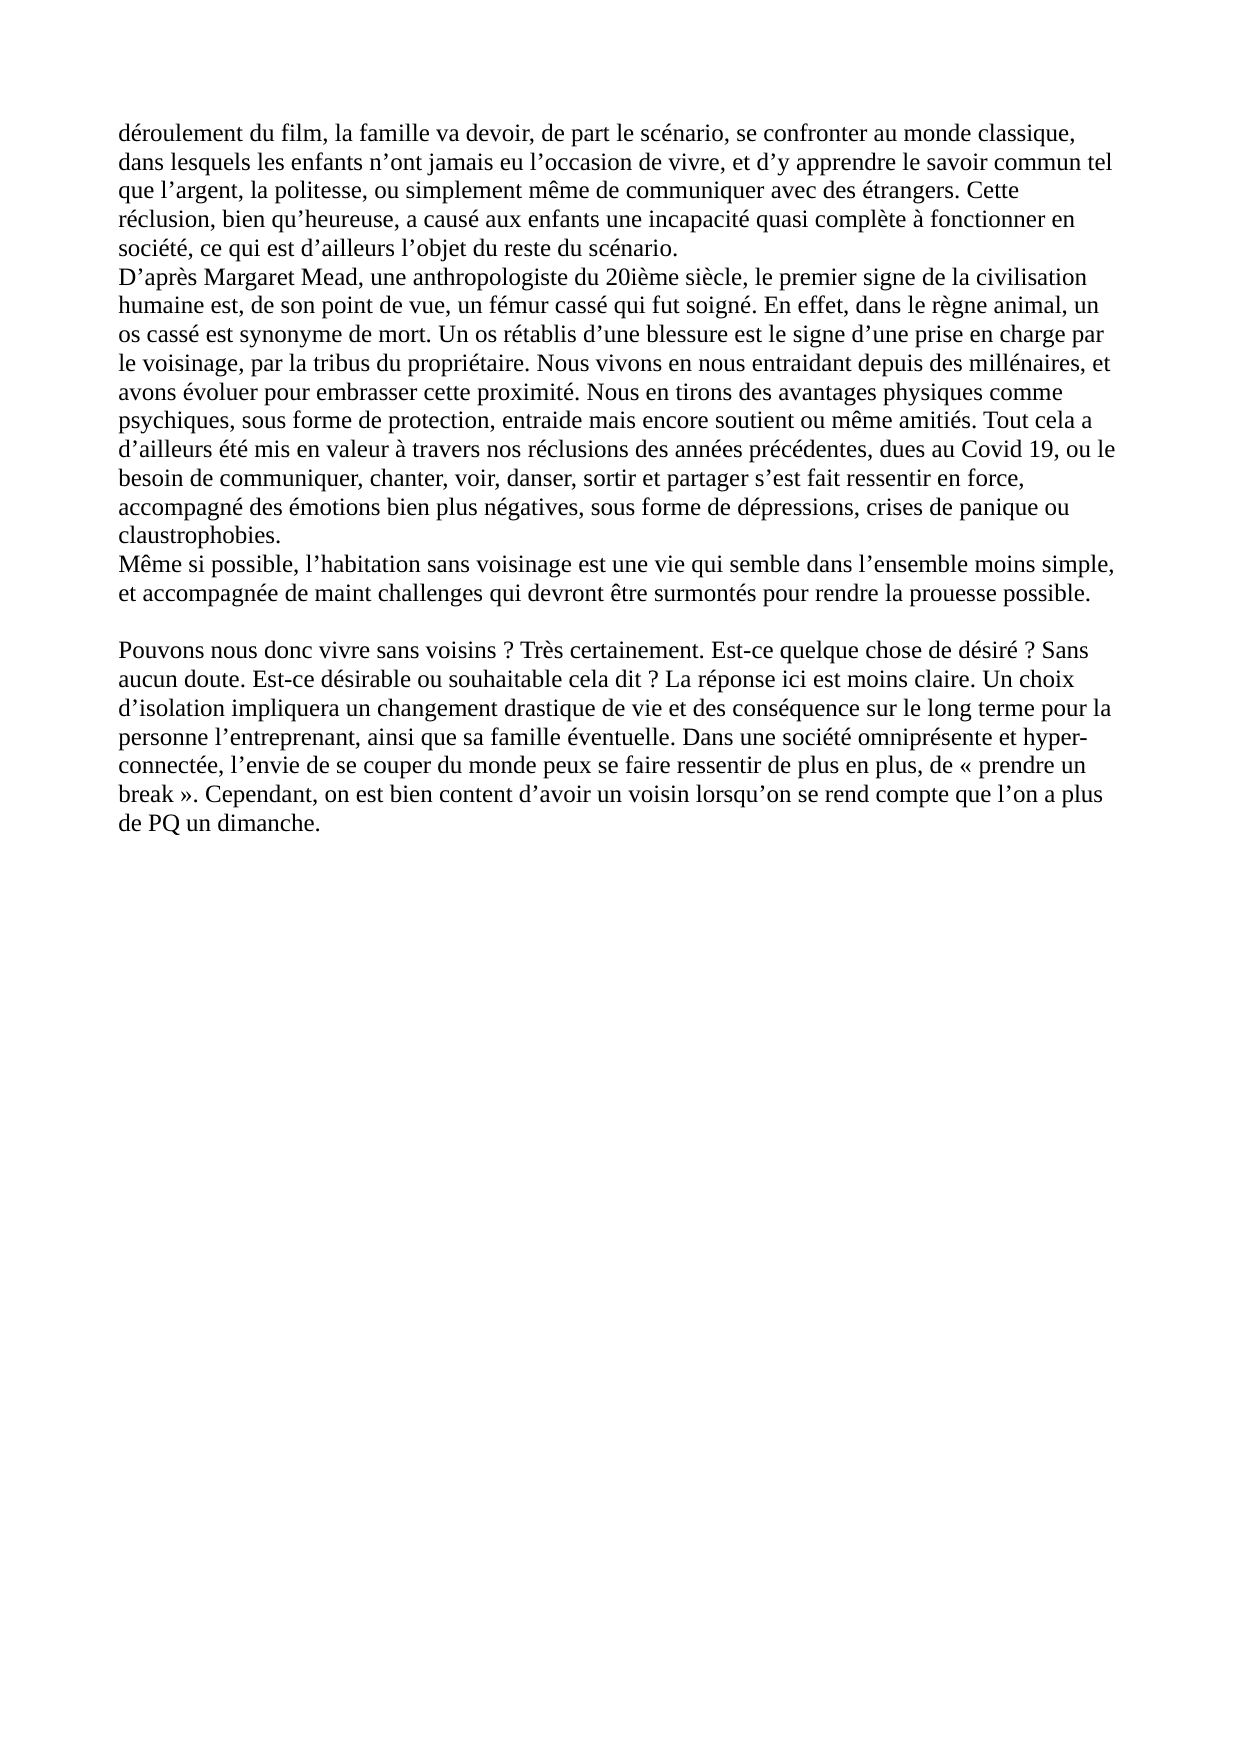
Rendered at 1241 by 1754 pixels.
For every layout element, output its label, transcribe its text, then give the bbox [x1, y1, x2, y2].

text Pouvons nous donc vivre sans voisins ? Très certainement. Est-ce quelque chose de désiré ? Sans aucun doute. Est-ce désirable ou souhaitable cela dit ? La réponse ici est moins claire. Un choix d’isolation impliquera un changement drastique de vie et des conséquence sur le long terme pour la personne l’entreprenant, ainsi que sa famille éventuelle. Dans une société omniprésente et hyper-connectée, l’envie de se couper du monde peux se faire ressentir de plus en plus, de « prendre un break ». Cependant, on est bien content d’avoir un voisin lorsqu’on se rend compte que l’on a plus de PQ un dimanche. [118, 636, 1122, 837]
text Même si possible, l’habitation sans voisinage est une vie qui semble dans l’ensemble moins simple, et accompagnée de maint challenges qui devront être surmontés pour rendre la prouesse possible. [118, 549, 1122, 607]
text déroulement du film, la famille va devoir, de part le scénario, se confronter au monde classique, dans lesquels les enfants n’ont jamais eu l’occasion de vivre, et d’y apprendre le savoir commun tel que l’argent, la politesse, ou simplement même de communiquer avec des étrangers. Cette réclusion, bien qu’heureuse, a causé aux enfants une incapacité quasi complète à fonctionner en société, ce qui est d’ailleurs l’objet du reste du scénario. [118, 118, 1122, 262]
text D’après Margaret Mead, une anthropologiste du 20ième siècle, le premier signe de la civilisation humaine est, de son point de vue, un fémur cassé qui fut soigné. En effet, dans le règne animal, un os cassé est synonyme de mort. Un os rétablis d’une blessure est le signe d’une prise en charge par le voisinage, par la tribus du propriétaire. Nous vivons en nous entraidant depuis des millénaires, et avons évoluer pour embrasser cette proximité. Nous en tirons des avantages physiques comme psychiques, sous forme de protection, entraide mais encore soutient ou même amitiés. Tout cela a d’ailleurs été mis en valeur à travers nos réclusions des années précédentes, dues au Covid 19, ou le besoin de communiquer, chanter, voir, danser, sortir et partager s’est fait ressentir en force, accompagné des émotions bien plus négatives, sous forme de dépressions, crises de panique ou claustrophobies. [118, 262, 1122, 549]
